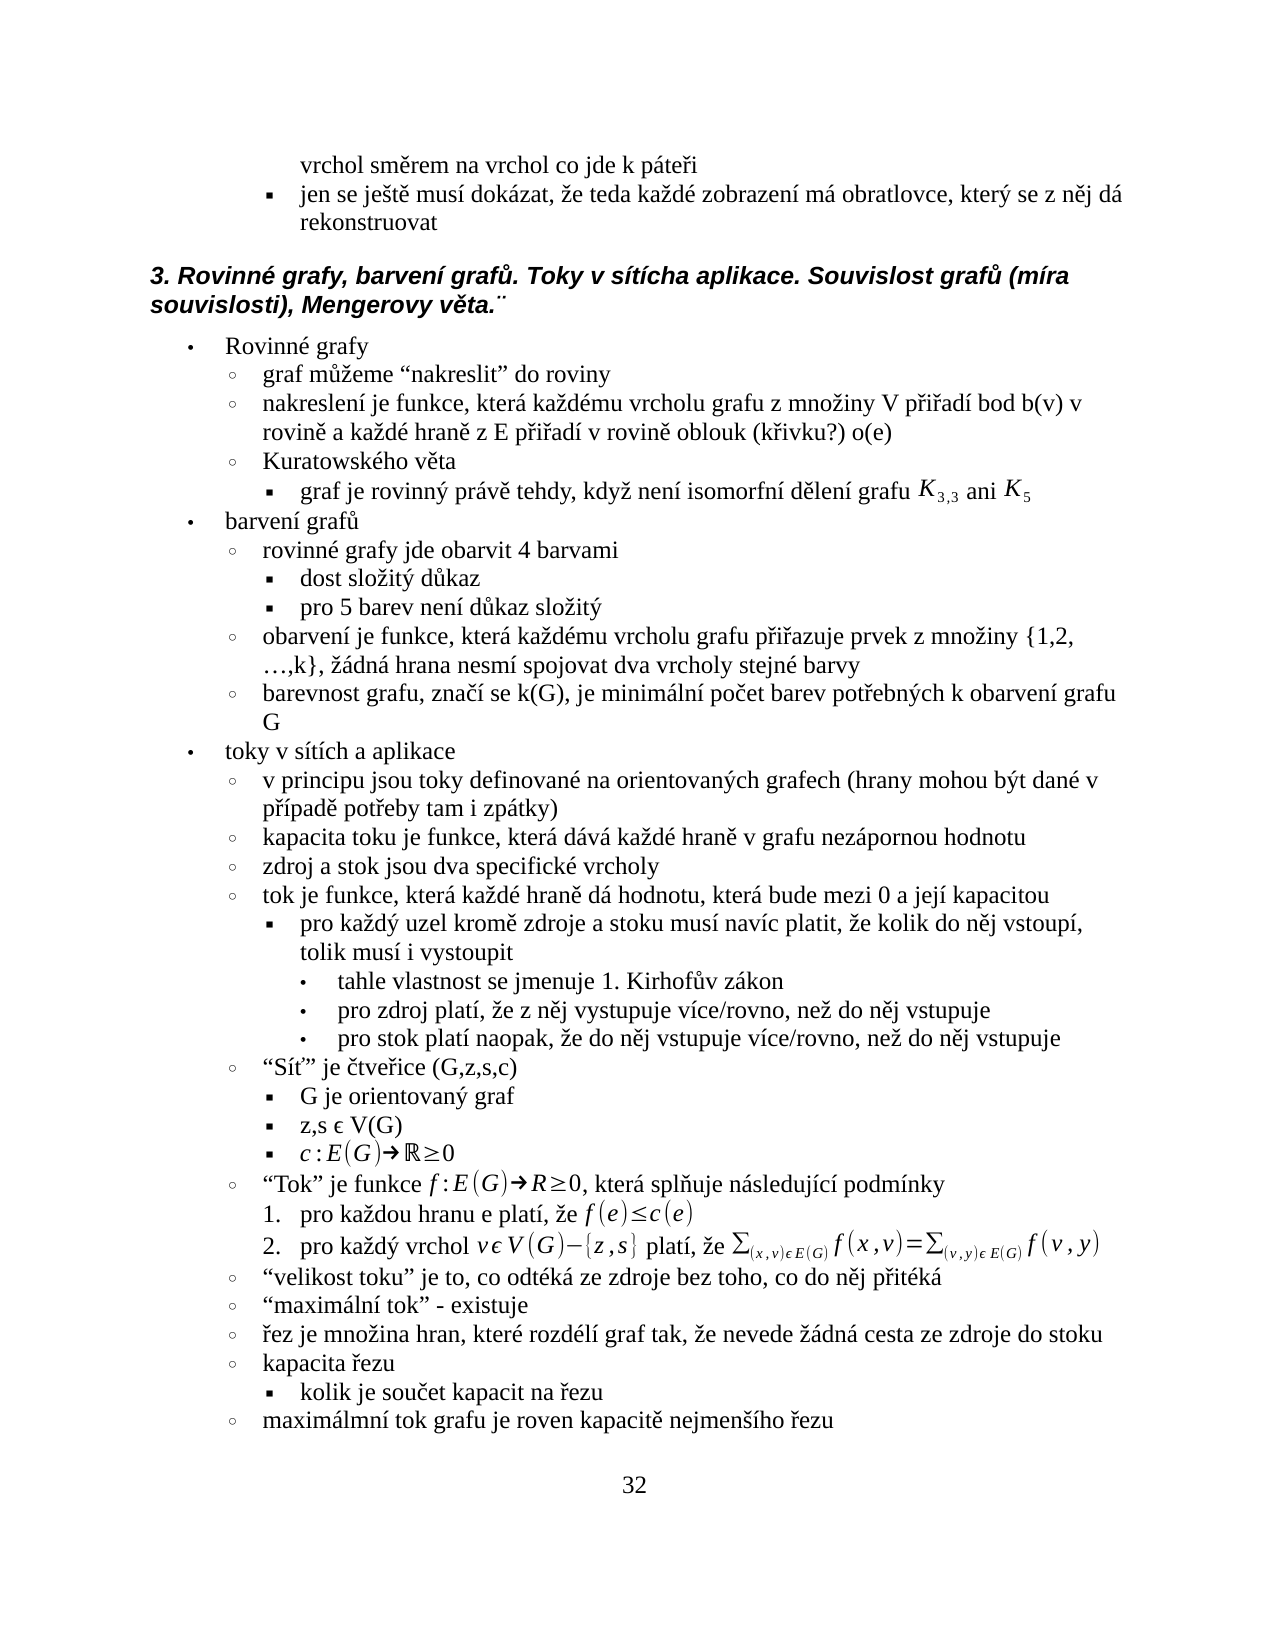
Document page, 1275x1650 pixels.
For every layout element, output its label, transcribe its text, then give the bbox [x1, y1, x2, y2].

list “Tok” je funkce , která splňuje následující podmínky [225, 1168, 1125, 1198]
list graf je rovinný právě tehdy, když není isomorfní dělení grafu ani [262, 474, 1125, 506]
list barevnost grafu, značí se k(G), je minimální počet barev potřebných k obarvení grafu G [225, 678, 1125, 736]
list Rovinné grafy [187, 331, 1125, 359]
list pro stok platí naopak, že do něj vstupuje více/rovno, než do něj vstupuje [300, 1023, 1125, 1052]
list pro každý uzel kromě zdroje a stoku musí navíc platit, že kolik do něj vstoupí, tolik musí i vystoupit [262, 908, 1125, 966]
list kapacita toku je funkce, která dává každé hraně v grafu nezápornou hodnotu [225, 822, 1125, 851]
list dost složitý důkaz [262, 563, 1125, 592]
list G je orientovaný graf [262, 1081, 1125, 1110]
list vrchol směrem na vrchol co jde k páteři [262, 150, 1125, 179]
list maximálmní tok grafu je roven kapacitě nejmenšího řezu [225, 1406, 1125, 1434]
list v principu jsou toky definované na orientovaných grafech (hrany mohou být dané v případě potřeby tam i zpátky) [225, 765, 1125, 822]
list pro každý vrchol platí, že [262, 1228, 1125, 1262]
list pro 5 barev není důkaz složitý [262, 592, 1125, 621]
list zdroj a stok jsou dva specifické vrcholy [225, 851, 1125, 880]
list řez je množina hran, které rozdélí graf tak, že nevede žádná cesta ze zdroje do stoku [225, 1319, 1125, 1348]
list z,s ϵ V(G) [262, 1110, 1125, 1138]
list “Síť” je čtveřice (G,z,s,c) [225, 1052, 1125, 1081]
list “maximální tok” - existuje [225, 1291, 1125, 1319]
list pro každou hranu e platí, že [262, 1198, 1125, 1228]
list jen se ještě musí dokázat, že teda každé zobrazení má obratlovce, který se z něj dá rekonstruovat [262, 179, 1125, 236]
list barvení grafů [187, 506, 1125, 535]
list graf můžeme “nakreslit” do roviny [225, 359, 1125, 388]
list obarvení je funkce, která každému vrcholu grafu přiřazuje prvek z množiny {1,2,…,k}, žádná hrana nesmí spojovat dva vrcholy stejné barvy [225, 621, 1125, 678]
subtitle 3. Rovinné grafy, barvení grafů. Toky v sítícha aplikace. Souvislost grafů (míra souvislosti), Mengerovy věta.¨ [150, 261, 1125, 318]
list kolik je součet kapacit na řezu [262, 1377, 1125, 1406]
list Kuratowského věta [225, 446, 1125, 474]
list “velikost toku” je to, co odtéká ze zdroje bez toho, co do něj přitéká [225, 1262, 1125, 1291]
list toky v sítích a aplikace [187, 736, 1125, 765]
list kapacita řezu [225, 1348, 1125, 1377]
list nakreslení je funkce, která každému vrcholu grafu z množiny V přiřadí bod b(v) v rovině a každé hraně z E přiřadí v rovině oblouk (křivku?) o(e) [225, 388, 1125, 446]
list tahle vlastnost se jmenuje 1. Kirhofův zákon [300, 966, 1125, 995]
list tok je funkce, která každé hraně dá hodnotu, která bude mezi 0 a její kapacitou [225, 880, 1125, 908]
list rovinné grafy jde obarvit 4 barvami [225, 535, 1125, 563]
list pro zdroj platí, že z něj vystupuje více/rovno, než do něj vstupuje [300, 995, 1125, 1023]
